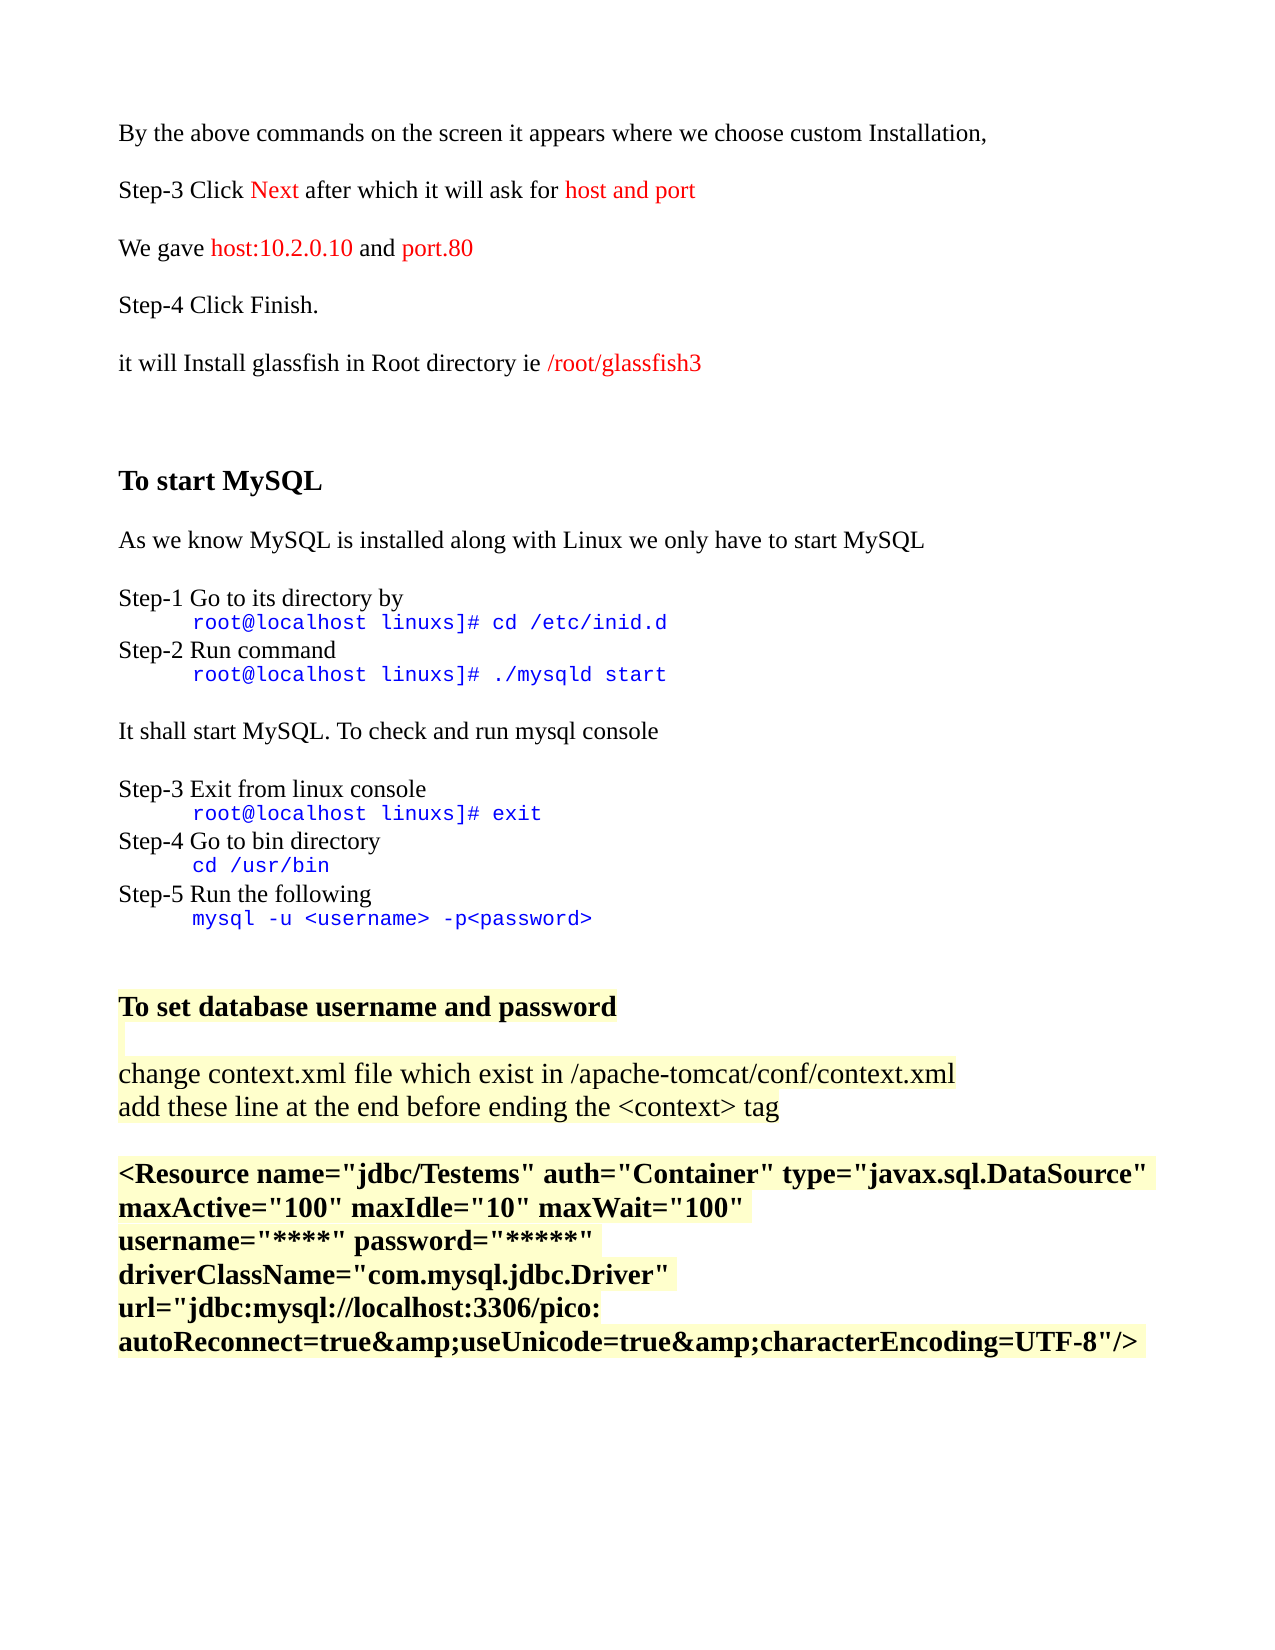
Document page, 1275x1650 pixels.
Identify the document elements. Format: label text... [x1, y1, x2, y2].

text Step-4 Go to bin directory [118, 826, 1157, 855]
text By the above commands on the screen it appears where we choose custom Installation, [118, 118, 1157, 147]
text cd /usr/bin [118, 855, 1157, 879]
text add these line at the end before ending the <context> tag [118, 1089, 1157, 1123]
text <Resource name="jdbc/Testems" auth="Container" type="javax.sql.DataSource" [118, 1156, 1157, 1190]
text username="****" password="*****" [118, 1223, 1157, 1257]
text To set database username and password [118, 989, 1157, 1022]
text root@localhost linuxs]# cd /etc/inid.d [118, 612, 1157, 635]
text it will Install glassfish in Root directory ie /root/glassfish3 [118, 348, 1157, 377]
text maxActive="100" maxIdle="10" maxWait="100" [118, 1190, 1157, 1223]
text autoReconnect=true&amp;useUnicode=true&amp;characterEncoding=UTF-8"/> [118, 1324, 1157, 1358]
text Step-3 Exit from linux console [118, 774, 1157, 803]
text Step-1 Go to its directory by [118, 583, 1157, 612]
text We gave host:10.2.0.10 and port.80 [118, 233, 1157, 262]
text mysql -u <username> -p<password> [118, 907, 1157, 931]
text driverClassName="com.mysql.jdbc.Driver" [118, 1257, 1157, 1291]
text It shall start MySQL. To check and run mysql console [118, 716, 1157, 745]
text root@localhost linuxs]# exit [118, 803, 1157, 826]
text As we know MySQL is installed along with Linux we only have to start MySQL [118, 525, 1157, 554]
text Step-3 Click Next after which it will ask for host and port [118, 176, 1157, 204]
text url="jdbc:mysql://localhost:3306/pico: [118, 1291, 1157, 1324]
text root@localhost linuxs]# ./mysqld start [118, 664, 1157, 688]
text change context.xml file which exist in /apache-tomcat/conf/context.xml [118, 1056, 1157, 1089]
text Step-4 Click Finish. [118, 291, 1157, 319]
text To start MySQL [118, 463, 1157, 497]
text Step-2 Run command [118, 635, 1157, 664]
text Step-5 Run the following [118, 879, 1157, 907]
